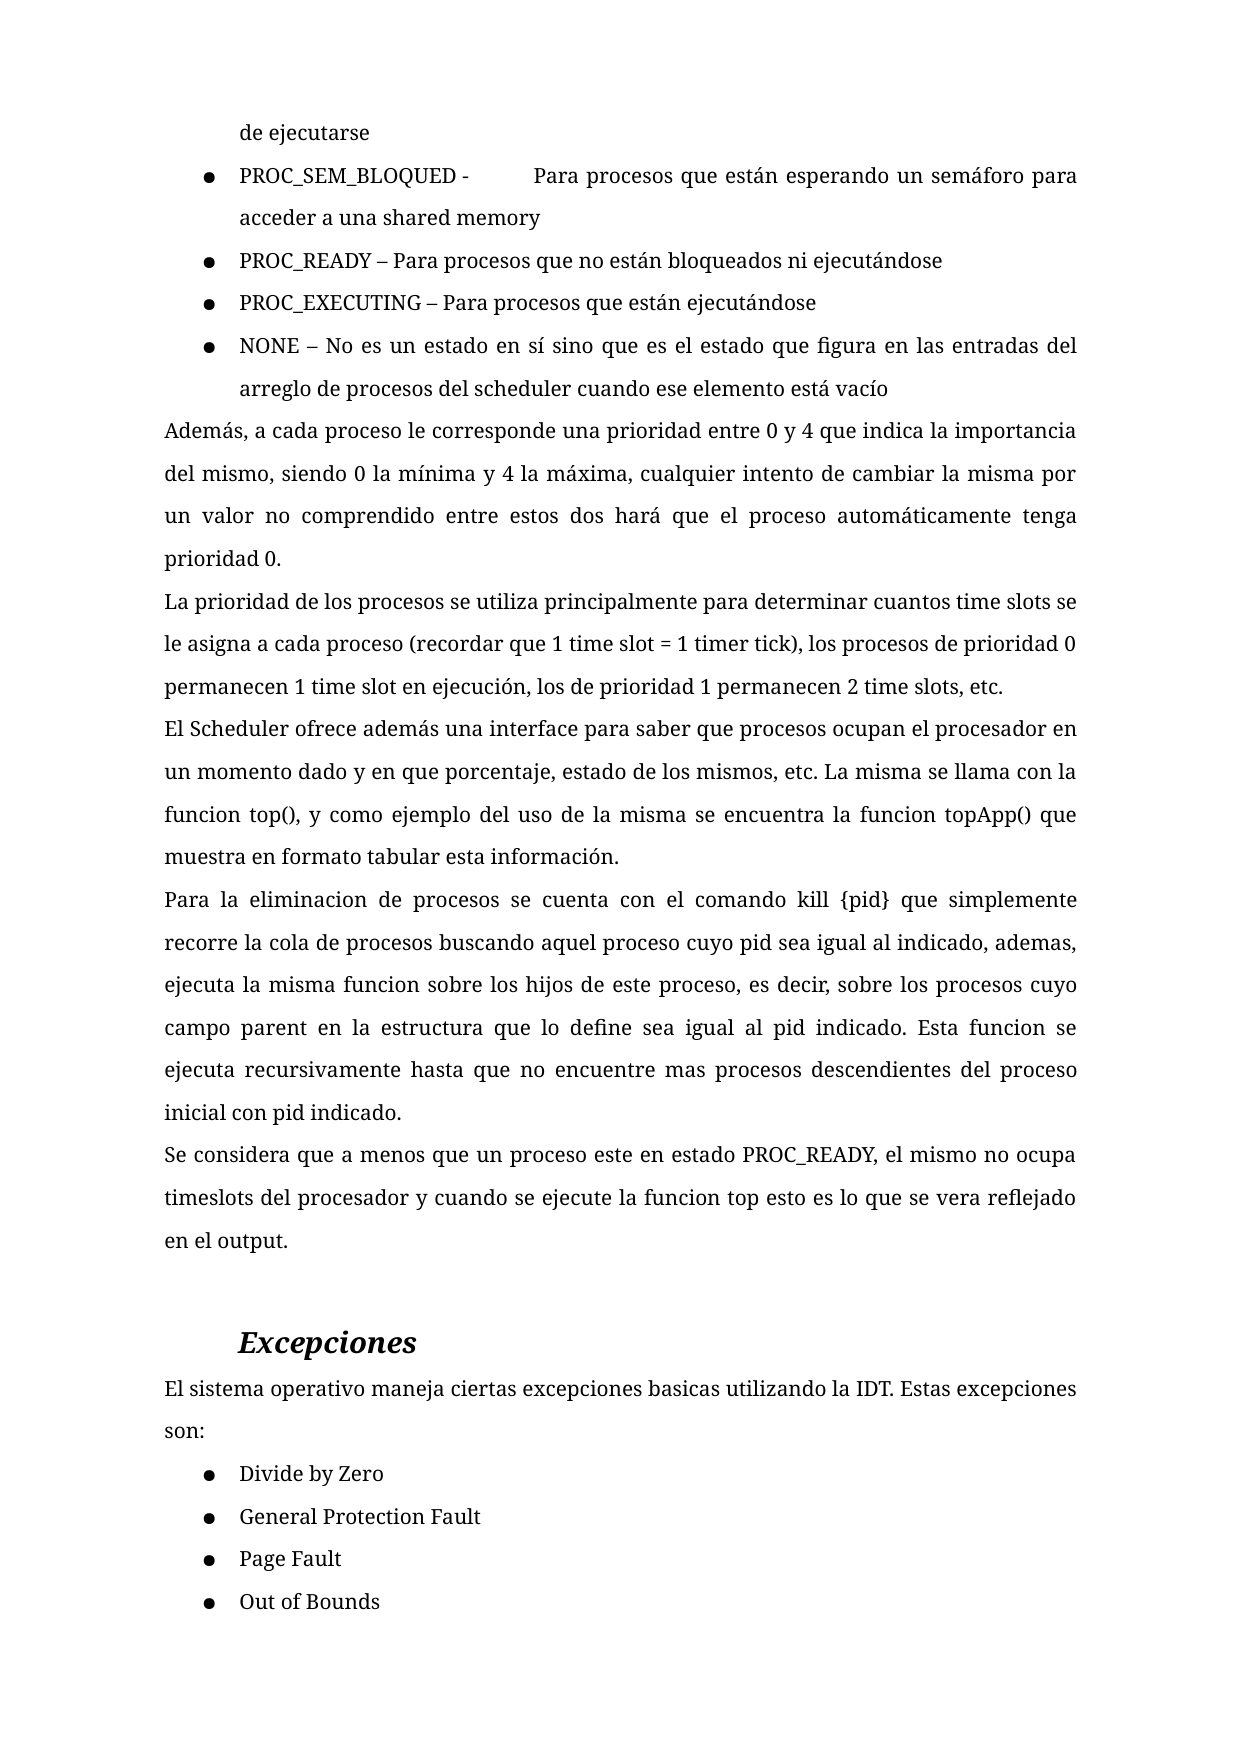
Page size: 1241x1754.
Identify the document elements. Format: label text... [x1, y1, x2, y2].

text Se considera que a menos que un proceso este en estado PROC_READY, el mismo no ocupa timeslots del procesador y cuando se ejecute la funcion top esto es lo que se vera reflejado en el output. [164, 1141, 1078, 1254]
list PROC_READY – Para procesos que no están bloqueados ni ejecutándose [202, 246, 1078, 274]
text Para la eliminacion de procesos se cuenta con el comando kill {pid} que simplemente recorre la cola de procesos buscando aquel proceso cuyo pid sea igual al indicado, ademas, ejecuta la misma funcion sobre los hijos de este proceso, es decir, sobre los procesos cuyo campo parent en la estructura que lo define sea igual al pid indicado. Esta funcion se ejecuta recursivamente hasta que no encuentre mas procesos descendientes del proceso inicial con pid indicado. [164, 885, 1078, 1126]
text Además, a cada proceso le corresponde una prioridad entre 0 y 4 que indica la importancia del mismo, siendo 0 la mínima y 4 la máxima, cualquier intento de cambiar la misma por un valor no comprendido entre estos dos hará que el proceso automáticamente tenga prioridad 0. [164, 416, 1078, 573]
list NONE – No es un estado en sí sino que es el estado que figura en las entradas del arreglo de procesos del scheduler cuando ese elemento está vacío [202, 331, 1078, 402]
text El sistema operativo maneja ciertas excepciones basicas utilizando la IDT. Estas excepciones son: [164, 1374, 1078, 1445]
text El Scheduler ofrece además una interface para saber que procesos ocupan el procesador en un momento dado y en que porcentaje, estado de los mismos, etc. La misma se llama con la funcion top(), y como ejemplo del uso de la misma se encuentra la funcion topApp() que muestra en formato tabular esta información. [164, 714, 1078, 871]
list General Protection Fault [202, 1502, 1078, 1530]
list Divide by Zero [202, 1459, 1078, 1488]
list Page Fault [202, 1544, 1078, 1573]
subtitle Excepciones [238, 1322, 1078, 1362]
list de ejecutarse [202, 118, 1078, 147]
text La prioridad de los procesos se utiliza principalmente para determinar cuantos time slots se le asigna a cada proceso (recordar que 1 time slot = 1 timer tick), los procesos de prioridad 0 permanecen 1 time slot en ejecución, los de prioridad 1 permanecen 2 time slots, etc. [164, 587, 1078, 700]
list PROC_EXECUTING – Para procesos que están ejecutándose [202, 288, 1078, 317]
list PROC_SEM_BLOQUED - Para procesos que están esperando un semáforo para acceder a una shared memory [202, 161, 1078, 232]
list Out of Bounds [202, 1587, 1078, 1616]
